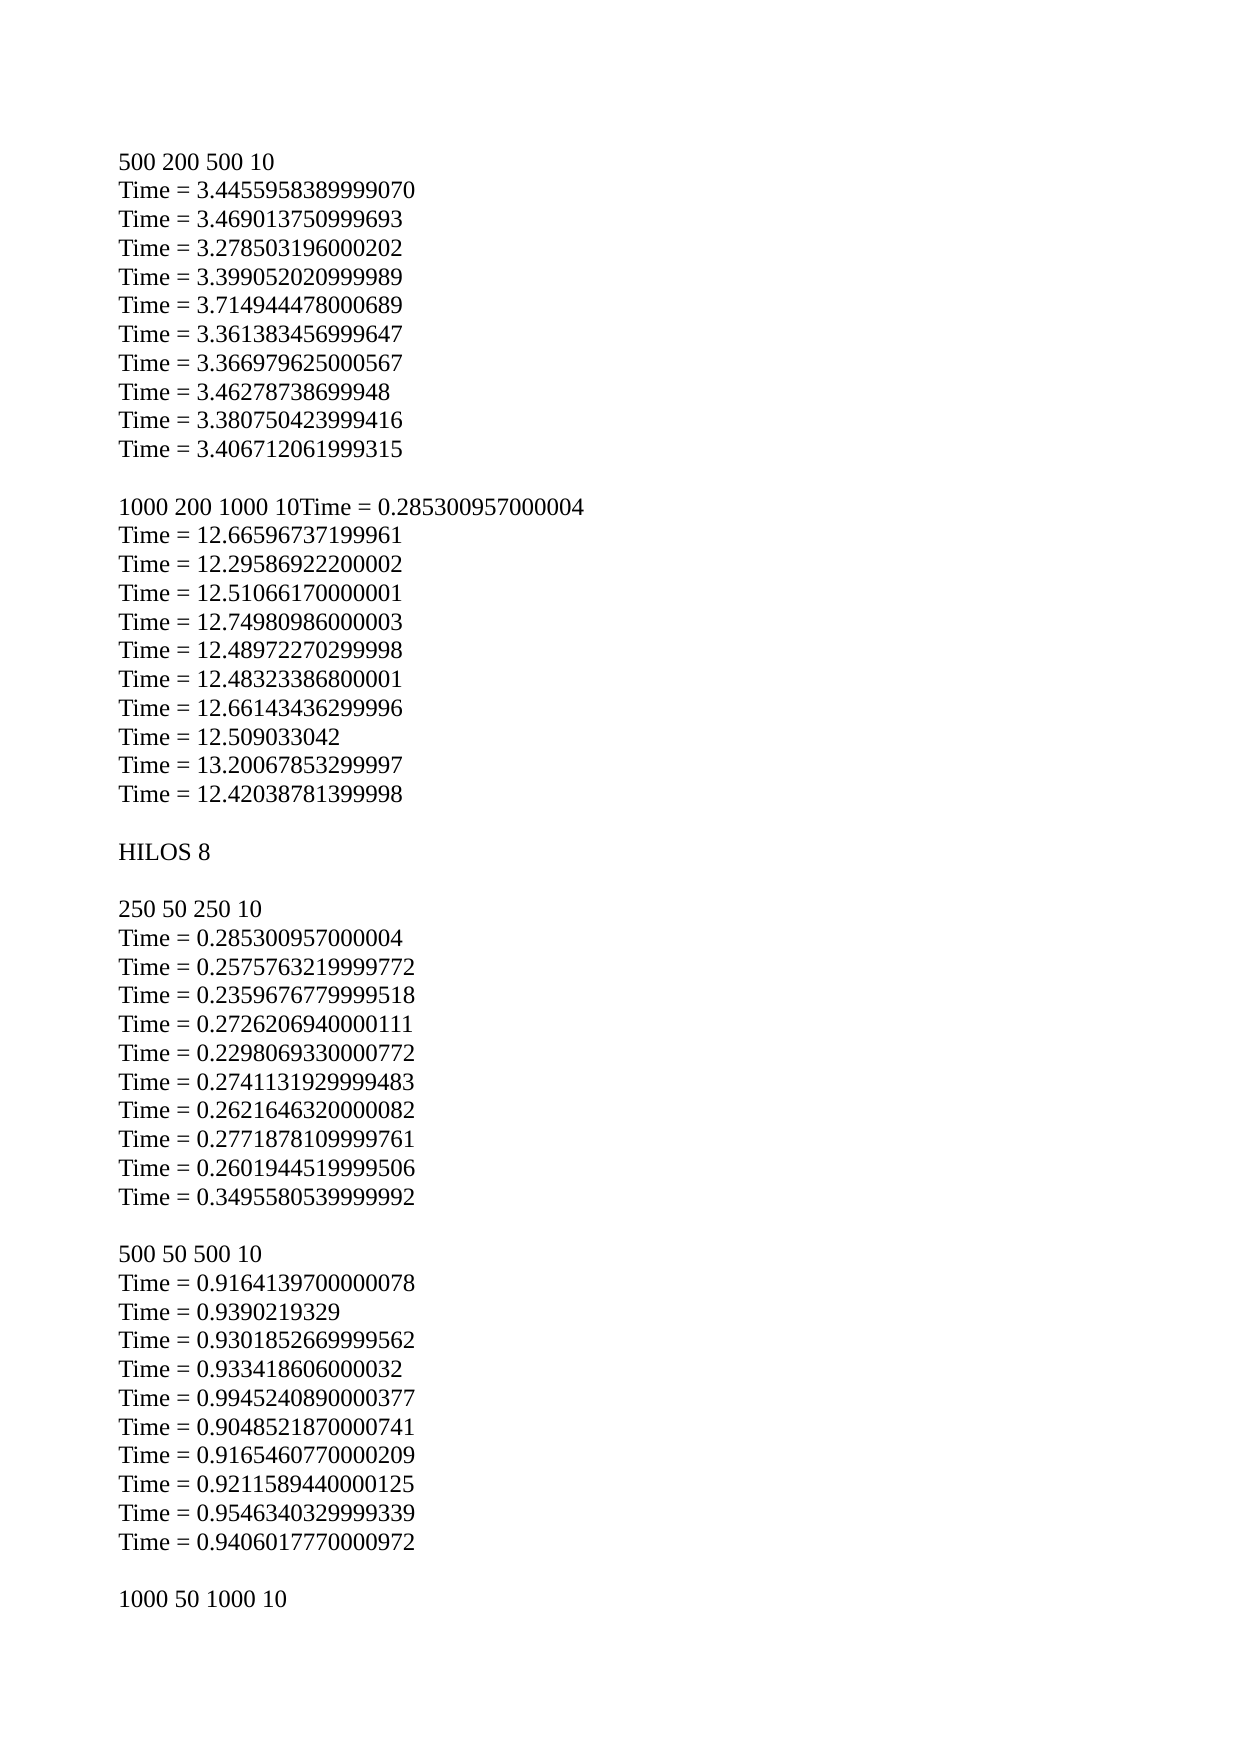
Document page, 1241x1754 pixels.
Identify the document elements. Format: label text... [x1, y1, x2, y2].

text Time = 3.366979625000567 [118, 348, 1122, 377]
text Time = 12.509033042 [118, 722, 1122, 751]
text Time = 3.361383456999647 [118, 319, 1122, 348]
text Time = 12.51066170000001 [118, 578, 1122, 607]
text Time = 0.9211589440000125 [118, 1469, 1122, 1498]
text Time = 0.9165460770000209 [118, 1441, 1122, 1469]
text Time = 0.2575763219999772 [118, 952, 1122, 981]
text Time = 0.2601944519999506 [118, 1153, 1122, 1182]
text 1000 200 1000 10Time = 0.285300957000004 [118, 492, 1122, 521]
text Time = 12.74980986000003 [118, 607, 1122, 636]
text Time = 0.2741131929999483 [118, 1067, 1122, 1096]
text Time = 12.48323386800001 [118, 664, 1122, 693]
text Time = 3.406712061999315 [118, 434, 1122, 463]
text Time = 0.2771878109999761 [118, 1124, 1122, 1153]
text Time = 0.285300957000004 [118, 923, 1122, 952]
text Time = 12.29586922200002 [118, 549, 1122, 578]
text HILOS 8 [118, 837, 1122, 866]
text Time = 0.9048521870000741 [118, 1412, 1122, 1441]
text Time = 0.2298069330000772 [118, 1038, 1122, 1067]
text Time = 3.4455958389999070 [118, 176, 1122, 204]
text Time = 0.3495580539999992 [118, 1182, 1122, 1211]
text Time = 3.46278738699948 [118, 377, 1122, 406]
text Time = 12.42038781399998 [118, 779, 1122, 808]
text Time = 0.9164139700000078 [118, 1268, 1122, 1297]
text Time = 0.2621646320000082 [118, 1096, 1122, 1124]
text Time = 0.9390219329 [118, 1297, 1122, 1326]
text Time = 0.9546340329999339 [118, 1498, 1122, 1527]
text Time = 3.714944478000689 [118, 291, 1122, 319]
text Time = 12.66596737199961 [118, 521, 1122, 549]
text Time = 3.278503196000202 [118, 233, 1122, 262]
text Time = 0.2359676779999518 [118, 981, 1122, 1009]
text 1000 50 1000 10 [118, 1584, 1122, 1613]
text 250 50 250 10 [118, 894, 1122, 923]
text 500 50 500 10 [118, 1239, 1122, 1268]
text Time = 12.48972270299998 [118, 636, 1122, 664]
text Time = 12.66143436299996 [118, 693, 1122, 722]
text Time = 13.20067853299997 [118, 751, 1122, 779]
text Time = 3.380750423999416 [118, 406, 1122, 434]
text Time = 0.9301852669999562 [118, 1326, 1122, 1354]
text Time = 0.9406017770000972 [118, 1527, 1122, 1556]
text Time = 3.399052020999989 [118, 262, 1122, 291]
text Time = 0.933418606000032 [118, 1354, 1122, 1383]
text Time = 0.9945240890000377 [118, 1383, 1122, 1412]
text Time = 3.469013750999693 [118, 204, 1122, 233]
text Time = 0.2726206940000111 [118, 1009, 1122, 1038]
text 500 200 500 10 [118, 147, 1122, 176]
